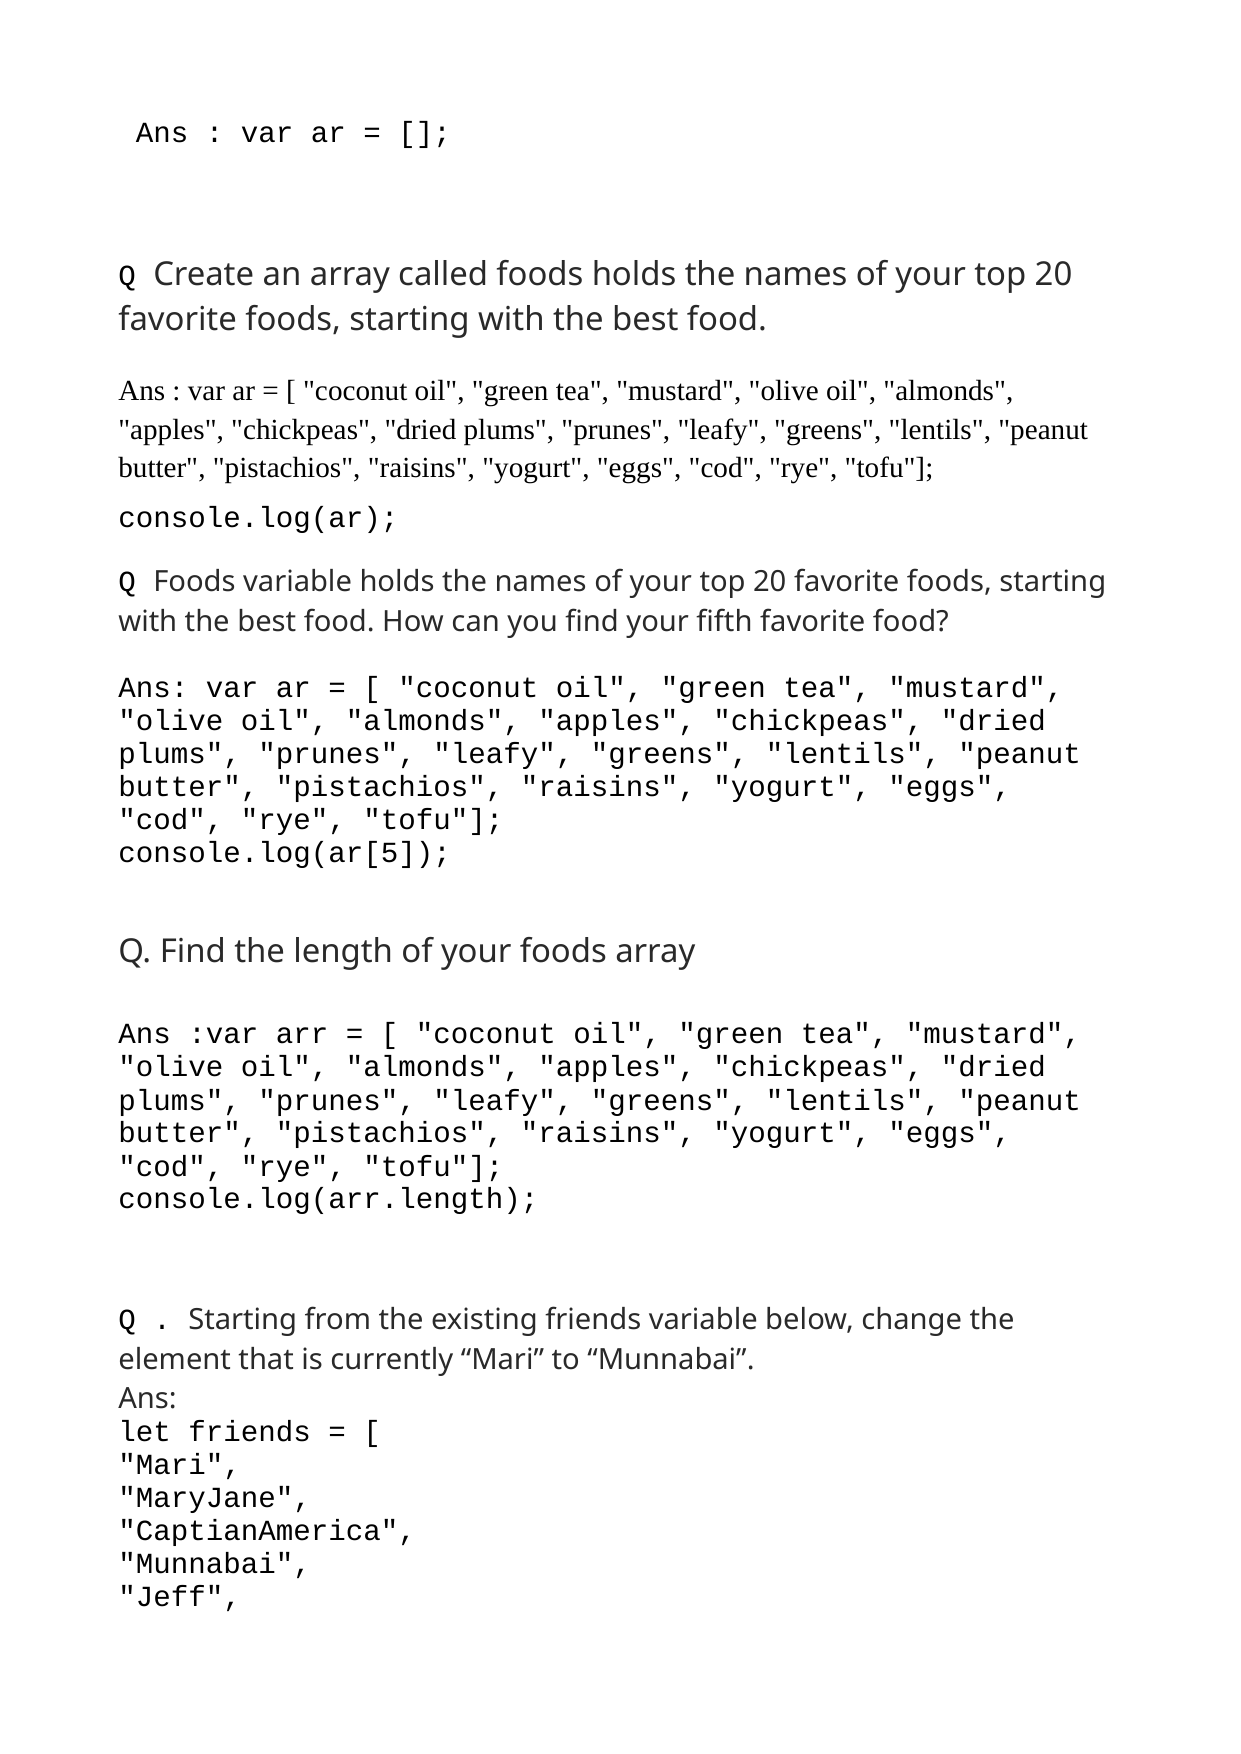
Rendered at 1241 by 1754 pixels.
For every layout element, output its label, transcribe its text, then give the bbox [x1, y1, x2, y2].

text "Mari", [118, 1450, 1122, 1483]
text Ans: [118, 1378, 1122, 1417]
text Ans : var ar = [ "coconut oil", "green tea", "mustard", "olive oil", "almonds", "apples", "chickpeas", "dried plums", "prunes", "leafy", "greens", "lentils", "peanut butter", "pistachios", "raisins", "yogurt", "eggs", "cod", "rye", "tofu"]; [118, 339, 1122, 484]
text Q Create an array called foods holds the names of your top 20 favorite foods, starting with the best food. [118, 250, 1122, 339]
text "Munnabai", [118, 1549, 1122, 1582]
text Ans : var ar = []; [118, 118, 1122, 151]
text "Jeff", [118, 1582, 1122, 1615]
text "MaryJane", [118, 1483, 1122, 1516]
text let friends = [ [118, 1417, 1122, 1450]
text Q Foods variable holds the names of your top 20 favorite foods, starting with the best food. How can you find your fifth favorite food? [118, 560, 1122, 640]
text "CaptianAmerica", [118, 1516, 1122, 1549]
text console.log(arr.length); [118, 1185, 1122, 1218]
text Q . Starting from the existing friends variable below, change the element that is currently “Mari” to “Munnabai”. [118, 1298, 1122, 1378]
text Ans: var ar = [ "coconut oil", "green tea", "mustard", "olive oil", "almonds", "apples", "chickpeas", "dried plums", "prunes", "leafy", "greens", "lentils", "peanut butter", "pistachios", "raisins", "yogurt", "eggs", "cod", "rye", "tofu"]; [118, 673, 1122, 838]
text Q. Find the length of your foods array [118, 928, 1122, 996]
text Ans :var arr = [ "coconut oil", "green tea", "mustard", "olive oil", "almonds", "apples", "chickpeas", "dried plums", "prunes", "leafy", "greens", "lentils", "peanut butter", "pistachios", "raisins", "yogurt", "eggs", "cod", "rye", "tofu"]; [118, 1019, 1122, 1185]
text console.log(ar[5]); [118, 838, 1122, 871]
text console.log(ar); [118, 503, 1122, 537]
